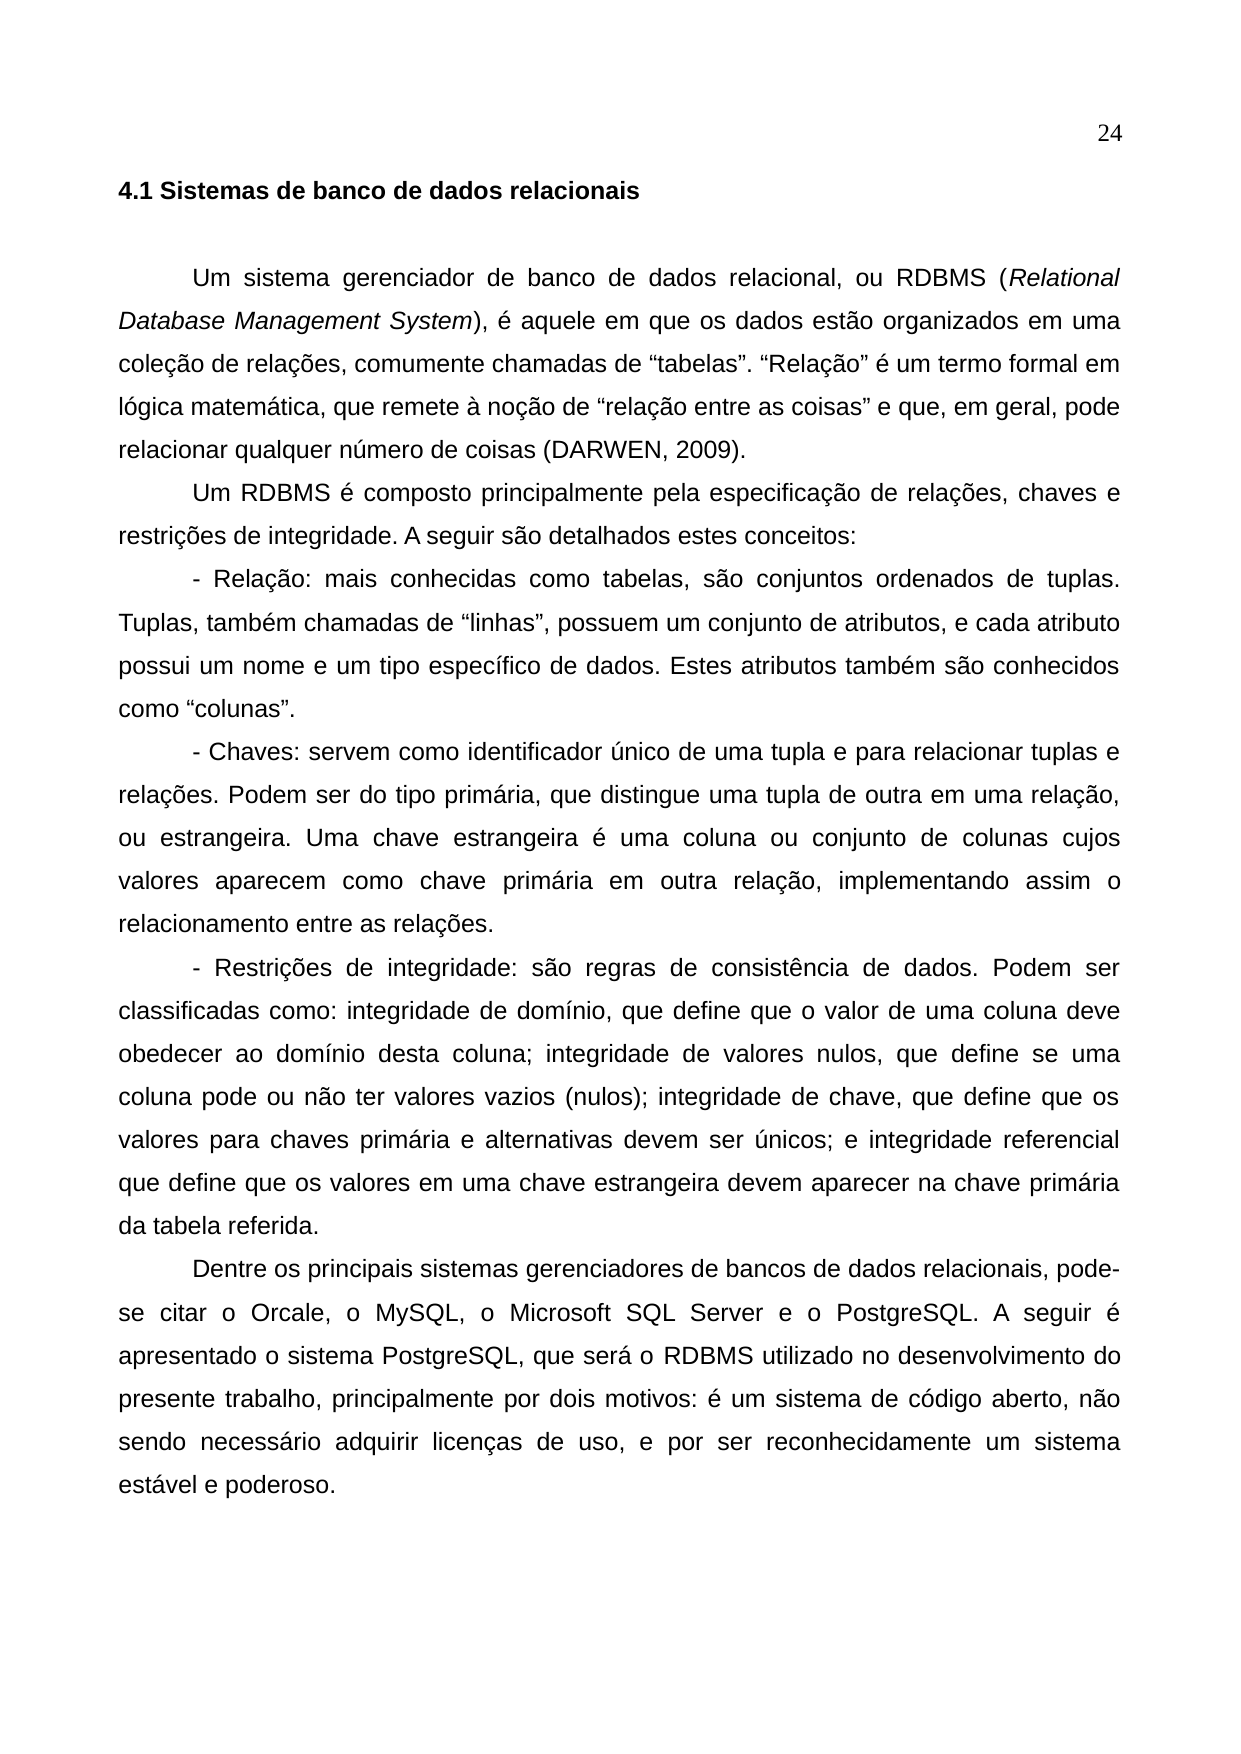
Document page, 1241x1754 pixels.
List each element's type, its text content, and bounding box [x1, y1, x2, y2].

text - Relação: mais conhecidas como tabelas, são conjuntos ordenados de tuplas. Tuplas, também chamadas de “linhas”, possuem um conjunto de atributos, e cada atributo possui um nome e um tipo específico de dados. Estes atributos também são conhecidos como “colunas”. [118, 564, 1122, 723]
text Dentre os principais sistemas gerenciadores de bancos de dados relacionais, pode-se citar o Orcale, o MySQL, o Microsoft SQL Server e o PostgreSQL. A seguir é apresentado o sistema PostgreSQL, que será o RDBMS utilizado no desenvolvimento do presente trabalho, principalmente por dois motivos: é um sistema de código aberto, não sendo necessário adquirir licenças de uso, e por ser reconhecidamente um sistema estável e poderoso. [118, 1254, 1122, 1499]
text Um RDBMS é composto principalmente pela especificação de relações, chaves e restrições de integridade. A seguir são detalhados estes conceitos: [118, 478, 1122, 550]
text - Restrições de integridade: são regras de consistência de dados. Podem ser classificadas como: integridade de domínio, que define que o valor de uma coluna deve obedecer ao domínio desta coluna; integridade de valores nulos, que define se uma coluna pode ou não ter valores vazios (nulos); integridade de chave, que define que os valores para chaves primária e alternativas devem ser únicos; e integridade referencial que define que os valores em uma chave estrangeira devem aparecer na chave primária da tabela referida. [118, 953, 1122, 1240]
text 4.1 Sistemas de banco de dados relacionais [118, 176, 1122, 205]
text Um sistema gerenciador de banco de dados relacional, ou RDBMS (Relational Database Management System), é aquele em que os dados estão organizados em uma coleção de relações, comumente chamadas de “tabelas”. “Relação” é um termo formal em lógica matemática, que remete à noção de “relação entre as coisas” e que, em geral, pode relacionar qualquer número de coisas (DARWEN, 2009). [118, 263, 1122, 464]
text - Chaves: servem como identificador único de uma tupla e para relacionar tuplas e relações. Podem ser do tipo primária, que distingue uma tupla de outra em uma relação, ou estrangeira. Uma chave estrangeira é uma coluna ou conjunto de colunas cujos valores aparecem como chave primária em outra relação, implementando assim o relacionamento entre as relações. [118, 737, 1122, 938]
